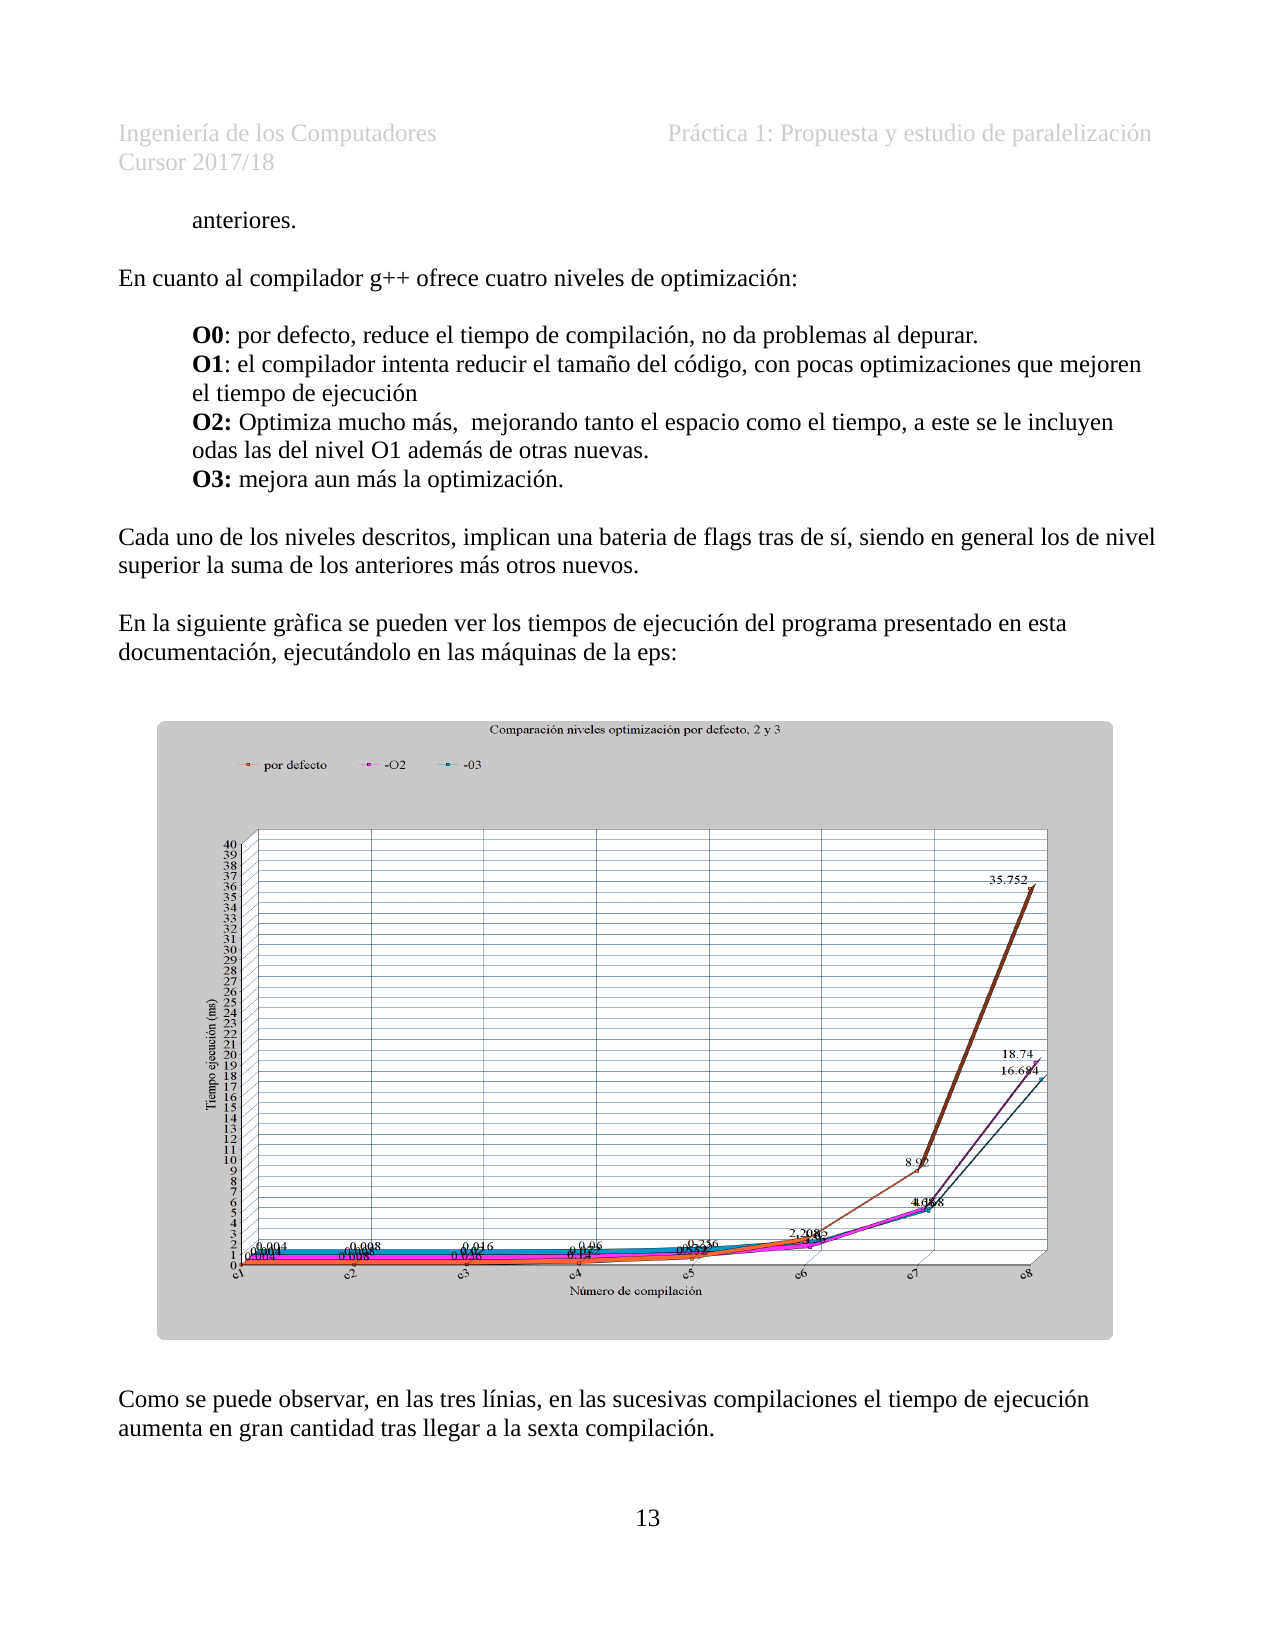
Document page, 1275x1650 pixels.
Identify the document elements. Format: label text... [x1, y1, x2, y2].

picture [157, 721, 1113, 1340]
text O0: por defecto, reduce el tiempo de compilación, no da problemas al depurar. [118, 321, 1157, 349]
text Como se puede observar, en las tres línias, en las sucesivas compilaciones el tiempo de ejecución aumenta en gran cantidad tras llegar a la sexta compilación. [118, 1384, 1157, 1442]
text En la siguiente gràfica se pueden ver los tiempos de ejecución del programa presentado en esta documentación, ejecutándolo en las máquinas de la eps: [118, 608, 1157, 666]
text anteriores. [192, 206, 1157, 234]
text O2: Optimiza mucho más, mejorando tanto el espacio como el tiempo, a este se le incluyen odas las del nivel O1 además de otras nuevas. [192, 407, 1157, 464]
text Cada uno de los niveles descritos, implican una bateria de flags tras de sí, siendo en general los de nivel superior la suma de los anteriores más otros nuevos. [118, 522, 1157, 579]
text En cuanto al compilador g++ ofrece cuatro niveles de optimización: [118, 263, 1157, 292]
text O1: el compilador intenta reducir el tamaño del código, con pocas optimizaciones que mejoren el tiempo de ejecución [192, 349, 1157, 407]
text O3: mejora aun más la optimización. [118, 464, 1157, 493]
